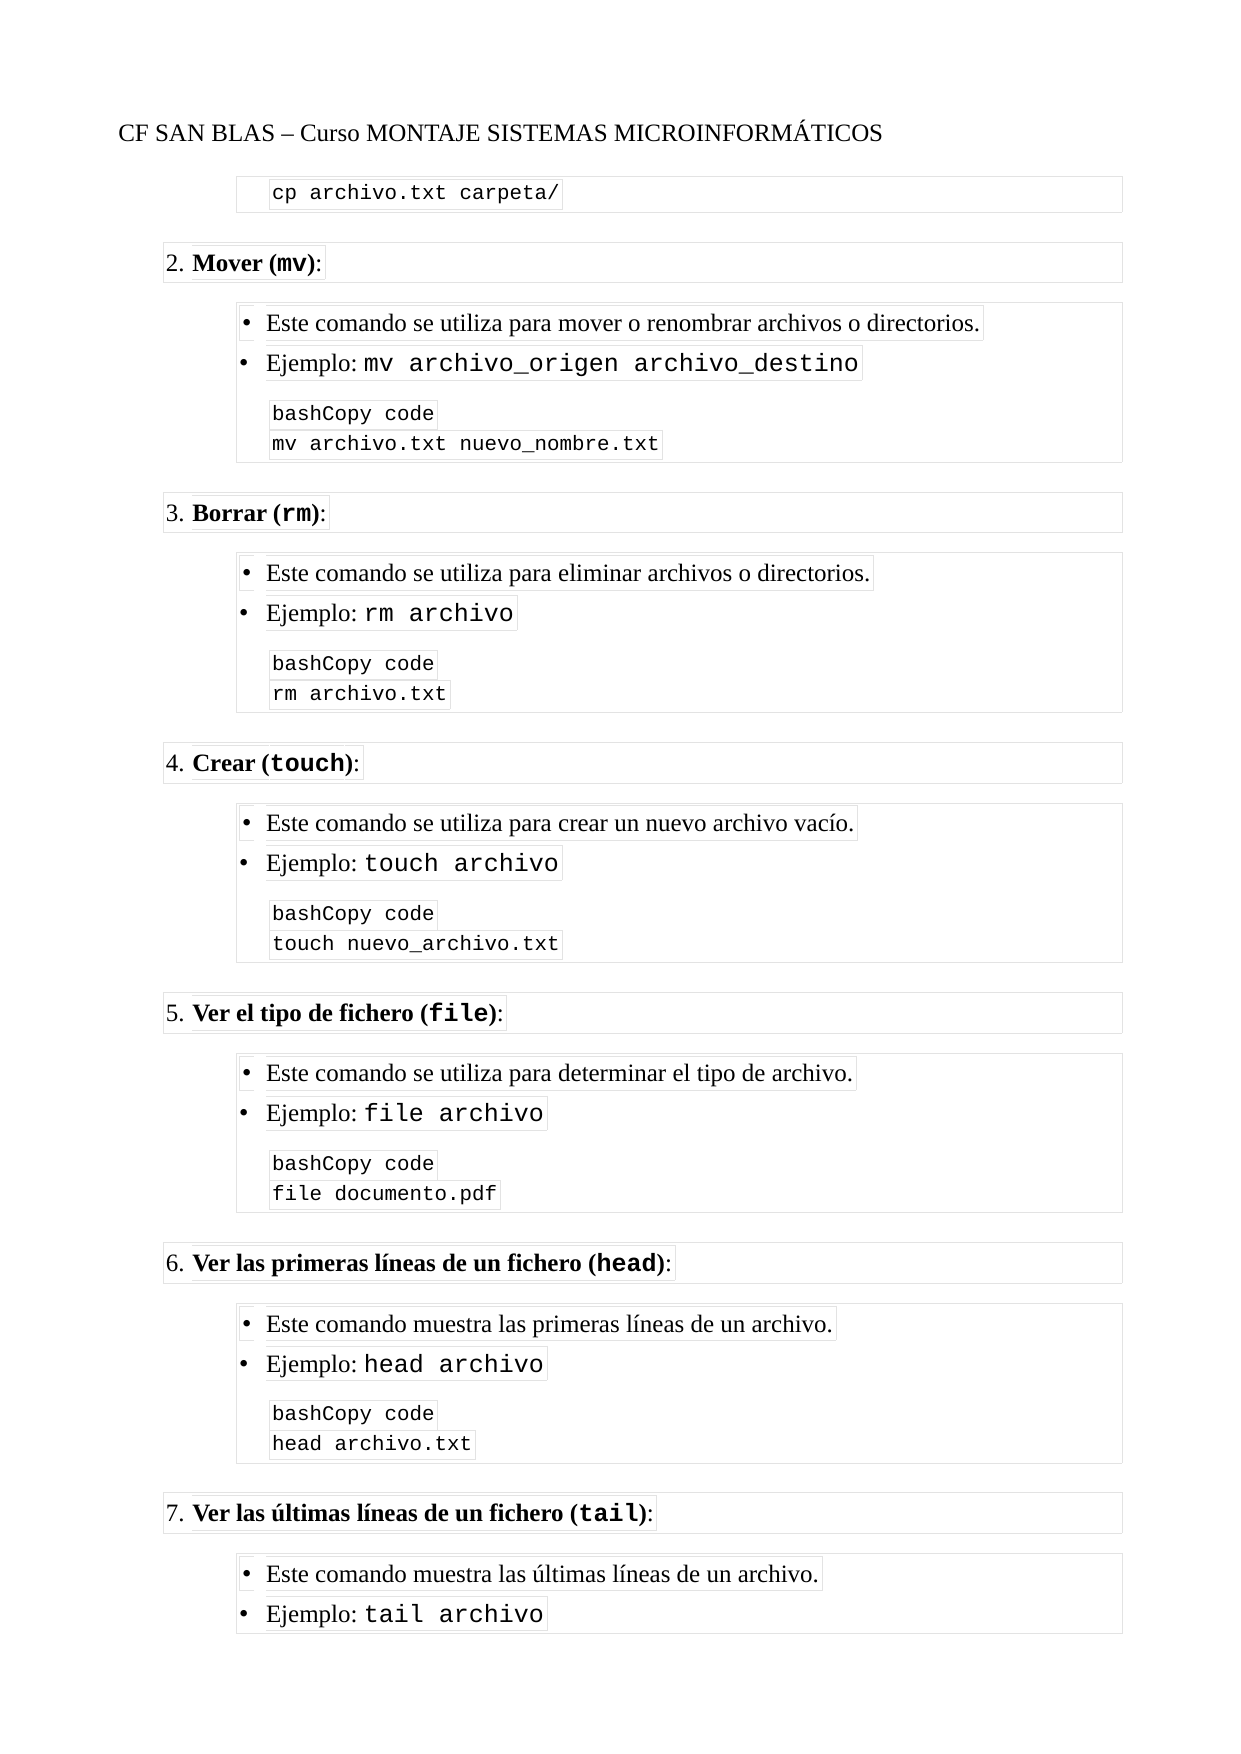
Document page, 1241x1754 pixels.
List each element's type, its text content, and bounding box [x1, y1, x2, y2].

list rm archivo.txt [237, 677, 1122, 712]
list Este comando se utiliza para mover o renombrar archivos o directorios. [237, 303, 1122, 340]
list Ejemplo: tail archivo [237, 1593, 1122, 1633]
list Ver el tipo de fichero (file): [164, 993, 1122, 1033]
list Este comando se utiliza para determinar el tipo de archivo. [237, 1054, 1122, 1090]
list head archivo.txt [237, 1427, 1122, 1463]
list Este comando muestra las primeras líneas de un archivo. [237, 1304, 1122, 1340]
list bashCopy code [237, 1397, 1122, 1427]
list Mover (mv): [164, 243, 1122, 282]
list bashCopy code [237, 1147, 1122, 1177]
list Borrar (rm): [164, 493, 1122, 532]
list bashCopy code [237, 397, 1122, 426]
list Este comando muestra las últimas líneas de un archivo. [237, 1554, 1122, 1591]
list bashCopy code [237, 897, 1122, 927]
list Ejemplo: rm archivo [237, 592, 1122, 630]
list file documento.pdf [237, 1177, 1122, 1212]
list Ejemplo: touch archivo [237, 842, 1122, 880]
list Crear (touch): [164, 743, 1122, 783]
list Este comando se utiliza para crear un nuevo archivo vacío. [237, 804, 1122, 840]
list cp archivo.txt carpeta/ [237, 177, 1122, 212]
list Ver las últimas líneas de un fichero (tail): [164, 1493, 1122, 1533]
list Ejemplo: file archivo [237, 1092, 1122, 1130]
list Ejemplo: mv archivo_origen archivo_destino [237, 342, 1122, 380]
list Ver las primeras líneas de un fichero (head): [164, 1243, 1122, 1283]
list touch nuevo_archivo.txt [237, 927, 1122, 962]
list bashCopy code [237, 647, 1122, 677]
list mv archivo.txt nuevo_nombre.txt [237, 426, 1122, 462]
list Este comando se utiliza para eliminar archivos o directorios. [237, 553, 1122, 590]
list Ejemplo: head archivo [237, 1343, 1122, 1380]
